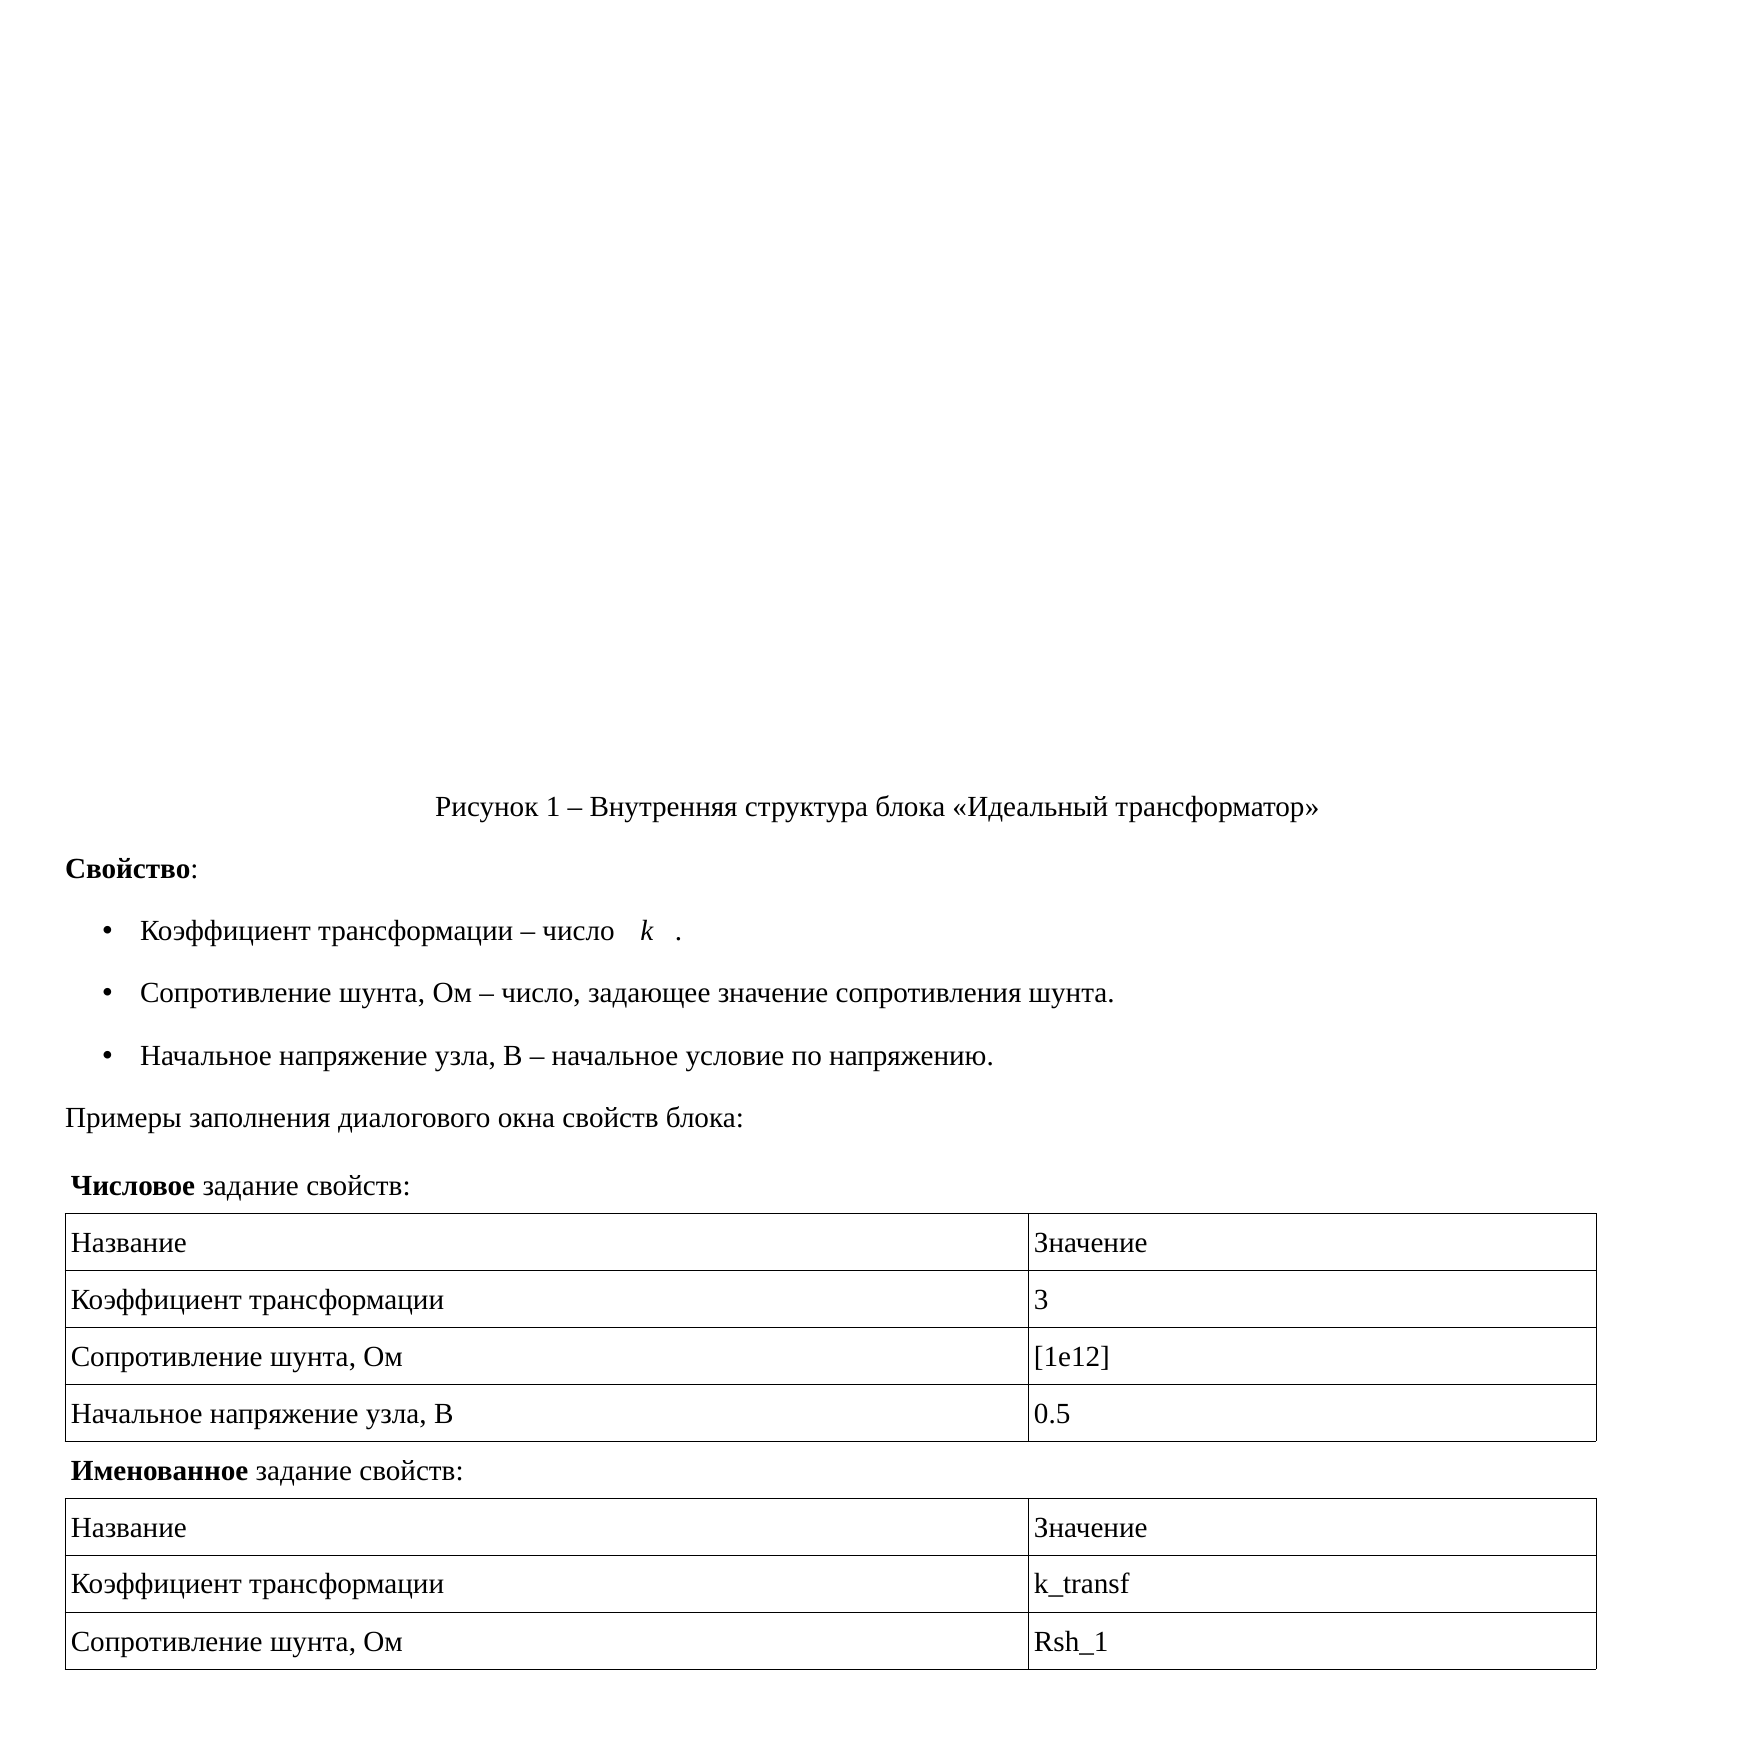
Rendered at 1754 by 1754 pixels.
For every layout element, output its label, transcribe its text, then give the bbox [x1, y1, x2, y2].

table_cell Сопротивление шунта, Ом [66, 1613, 1028, 1669]
table_cell Блок представляет собой модель идеального трансформатора, описываемого следующей системой уравнений: где: – коэффициент трансформации; – входное напряжение; – выходное напряжение; – ток в первичной обмотке; – ток во вторичной обмотке. Данная система уравнений может быть представлена как два взаимосвязанных узла. Структура модели идеального трансформатора представлена на рисунке 1: Рисунок 1 – Внутренняя структура блока «Идеальный трансформатор» Свойство: Коэффициент трансформации – число . Сопротивление шунта, Ом – число, задающее значение сопротивления шунта. Начальное напряжение узла, В – начальное условие по напряжению. Примеры заполнения диалогового окна свойств блока: Примечания: Свойства блока могуть быть только скалярными величинами. Именованное свойство задается как локальная переменная модели (или субмодели) во вкладке Параметры или как глобальный сигнал проекта при помощи пункта главного меню Графика → Сигналы. [59, 59, 1695, 1675]
table_cell 3 [1029, 1271, 1596, 1327]
table_cell Значение [1029, 1499, 1596, 1555]
table_cell Начальное напряжение узла, В [66, 1385, 1028, 1441]
table_cell Название [66, 1499, 1028, 1555]
table_header Числовое задание свойств: [65, 1156, 1596, 1213]
table_cell k_transf [1029, 1556, 1596, 1612]
table_cell Именованное задание свойств: [65, 1442, 1596, 1498]
table_cell Коэффициент трансформации [66, 1556, 1028, 1612]
table_cell Сопротивление шунта, Ом [66, 1328, 1028, 1384]
table_cell 0.5 [1029, 1385, 1596, 1441]
table_cell [1e12] [1029, 1328, 1596, 1384]
table_cell Коэффициент трансформации [66, 1271, 1028, 1327]
table_cell Значение [1029, 1214, 1596, 1270]
table_cell Rsh_1 [1029, 1613, 1596, 1669]
table_cell Название [66, 1214, 1028, 1270]
